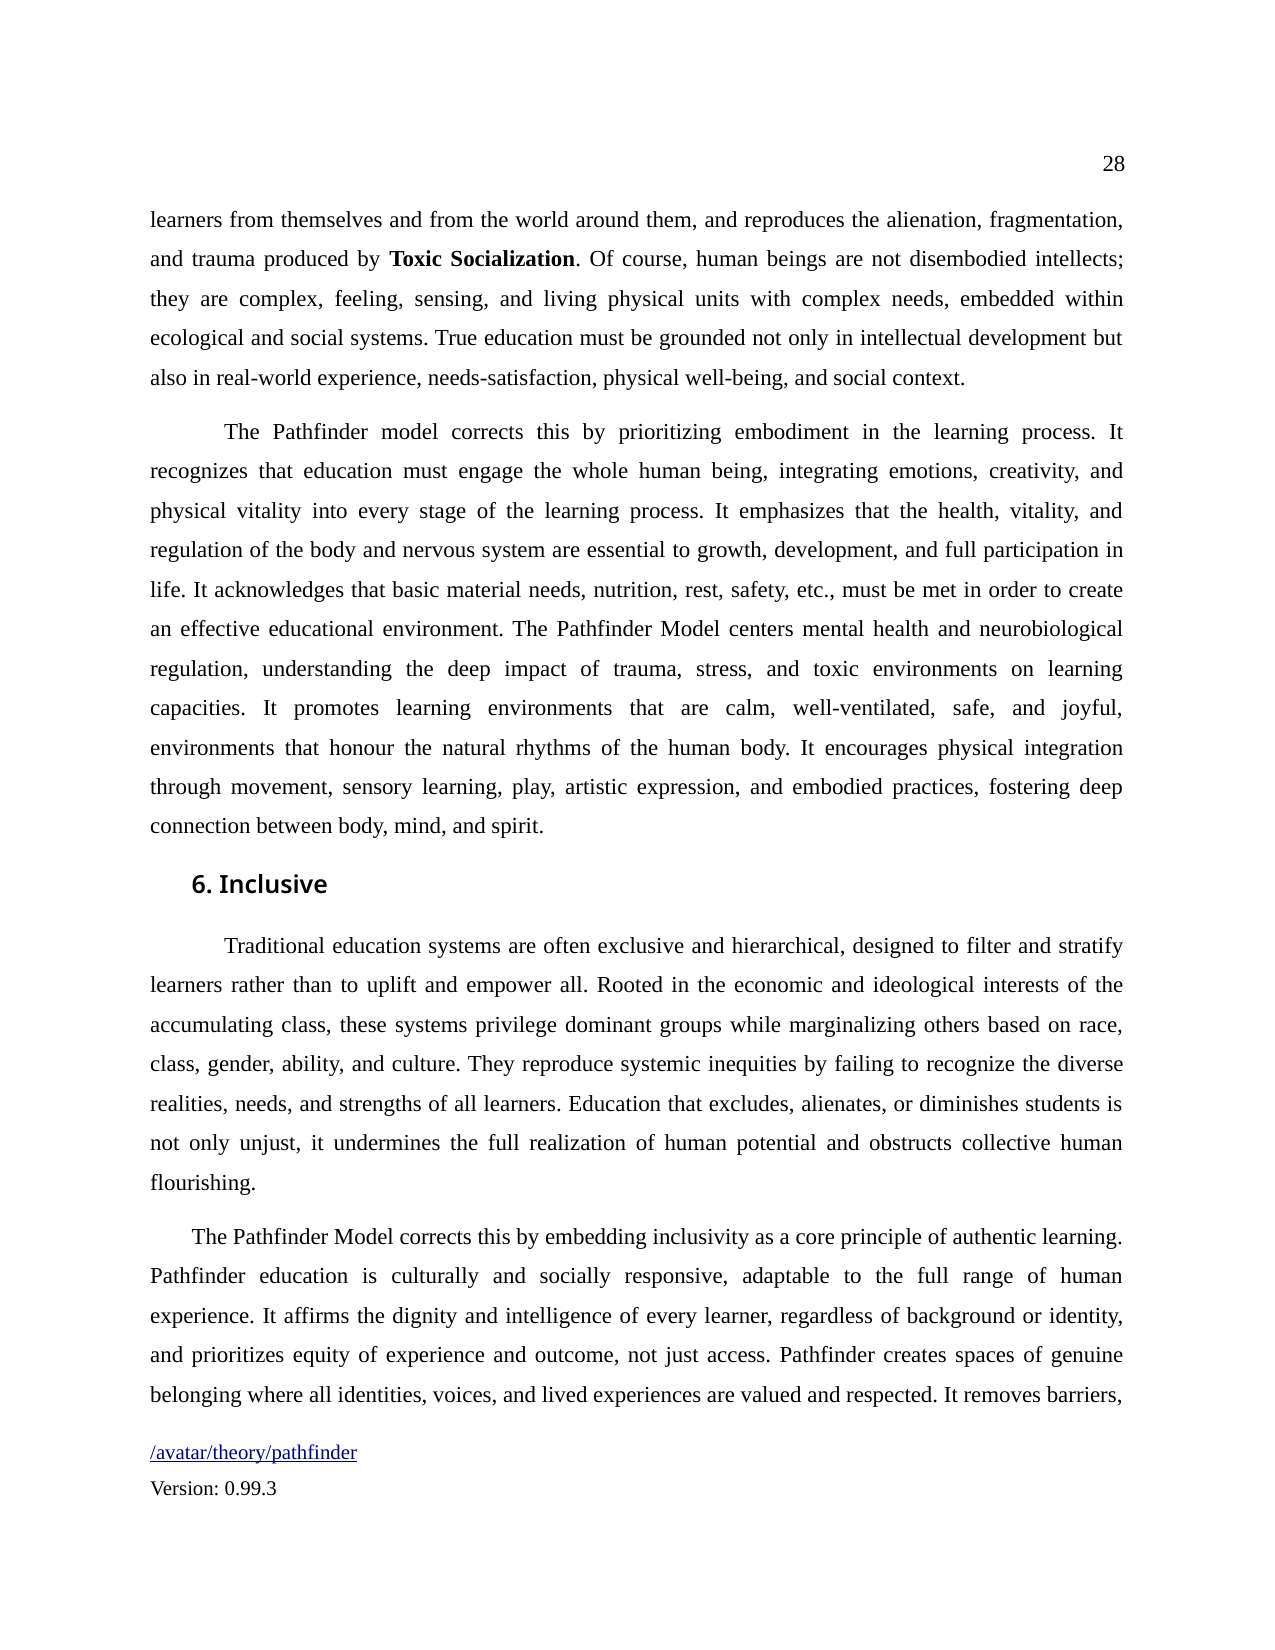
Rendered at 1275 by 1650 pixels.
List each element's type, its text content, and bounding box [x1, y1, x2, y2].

subtitle 6. Inclusive [150, 867, 1125, 901]
text The Pathfinder model corrects this by prioritizing embodiment in the learning process. It recognizes that education must engage the whole human being, integrating emotions, creativity, and physical vitality into every stage of the learning process. It emphasizes that the health, vitality, and regulation of the body and nervous system are essential to growth, development, and full participation in life. It acknowledges that basic material needs, nutrition, rest, safety, etc., must be met in order to create an effective educational environment. The Pathfinder Model centers mental health and neurobiological regulation, understanding the deep impact of trauma, stress, and toxic environments on learning capacities. It promotes learning environments that are calm, well-ventilated, safe, and joyful, environments that honour the natural rhythms of the human body. It encourages physical integration through movement, sensory learning, play, artistic expression, and embodied practices, fostering deep connection between body, mind, and spirit. [150, 418, 1125, 839]
text The Pathfinder Model corrects this by embedding inclusivity as a core principle of authentic learning. Pathfinder education is culturally and socially responsive, adaptable to the full range of human experience. It affirms the dignity and intelligence of every learner, regardless of background or identity, and prioritizes equity of experience and outcome, not just access. Pathfinder creates spaces of genuine belonging where all identities, voices, and lived experiences are valued and respected. It removes barriers, [150, 1223, 1125, 1407]
text learners from themselves and from the world around them, and reproduces the alienation, fragmentation, and trauma produced by Toxic Socialization​. Of course, human beings are not disembodied intellects; they are complex, feeling, sensing, and living physical units with complex needs, embedded within ecological and social systems. True education must be grounded not only in intellectual development but also in real-world experience, needs-satisfaction, physical well-being, and social context. [150, 206, 1125, 390]
text Traditional education systems are often exclusive and hierarchical, designed to filter and stratify learners rather than to uplift and empower all. Rooted in the economic and ideological interests of the accumulating class, these systems privilege dominant groups while marginalizing others based on race, class, gender, ability, and culture. They reproduce systemic inequities by failing to recognize the diverse realities, needs, and strengths of all learners. Education that excludes, alienates, or diminishes students is not only unjust, it undermines the full realization of human potential and obstructs collective human flourishing. [150, 932, 1125, 1195]
